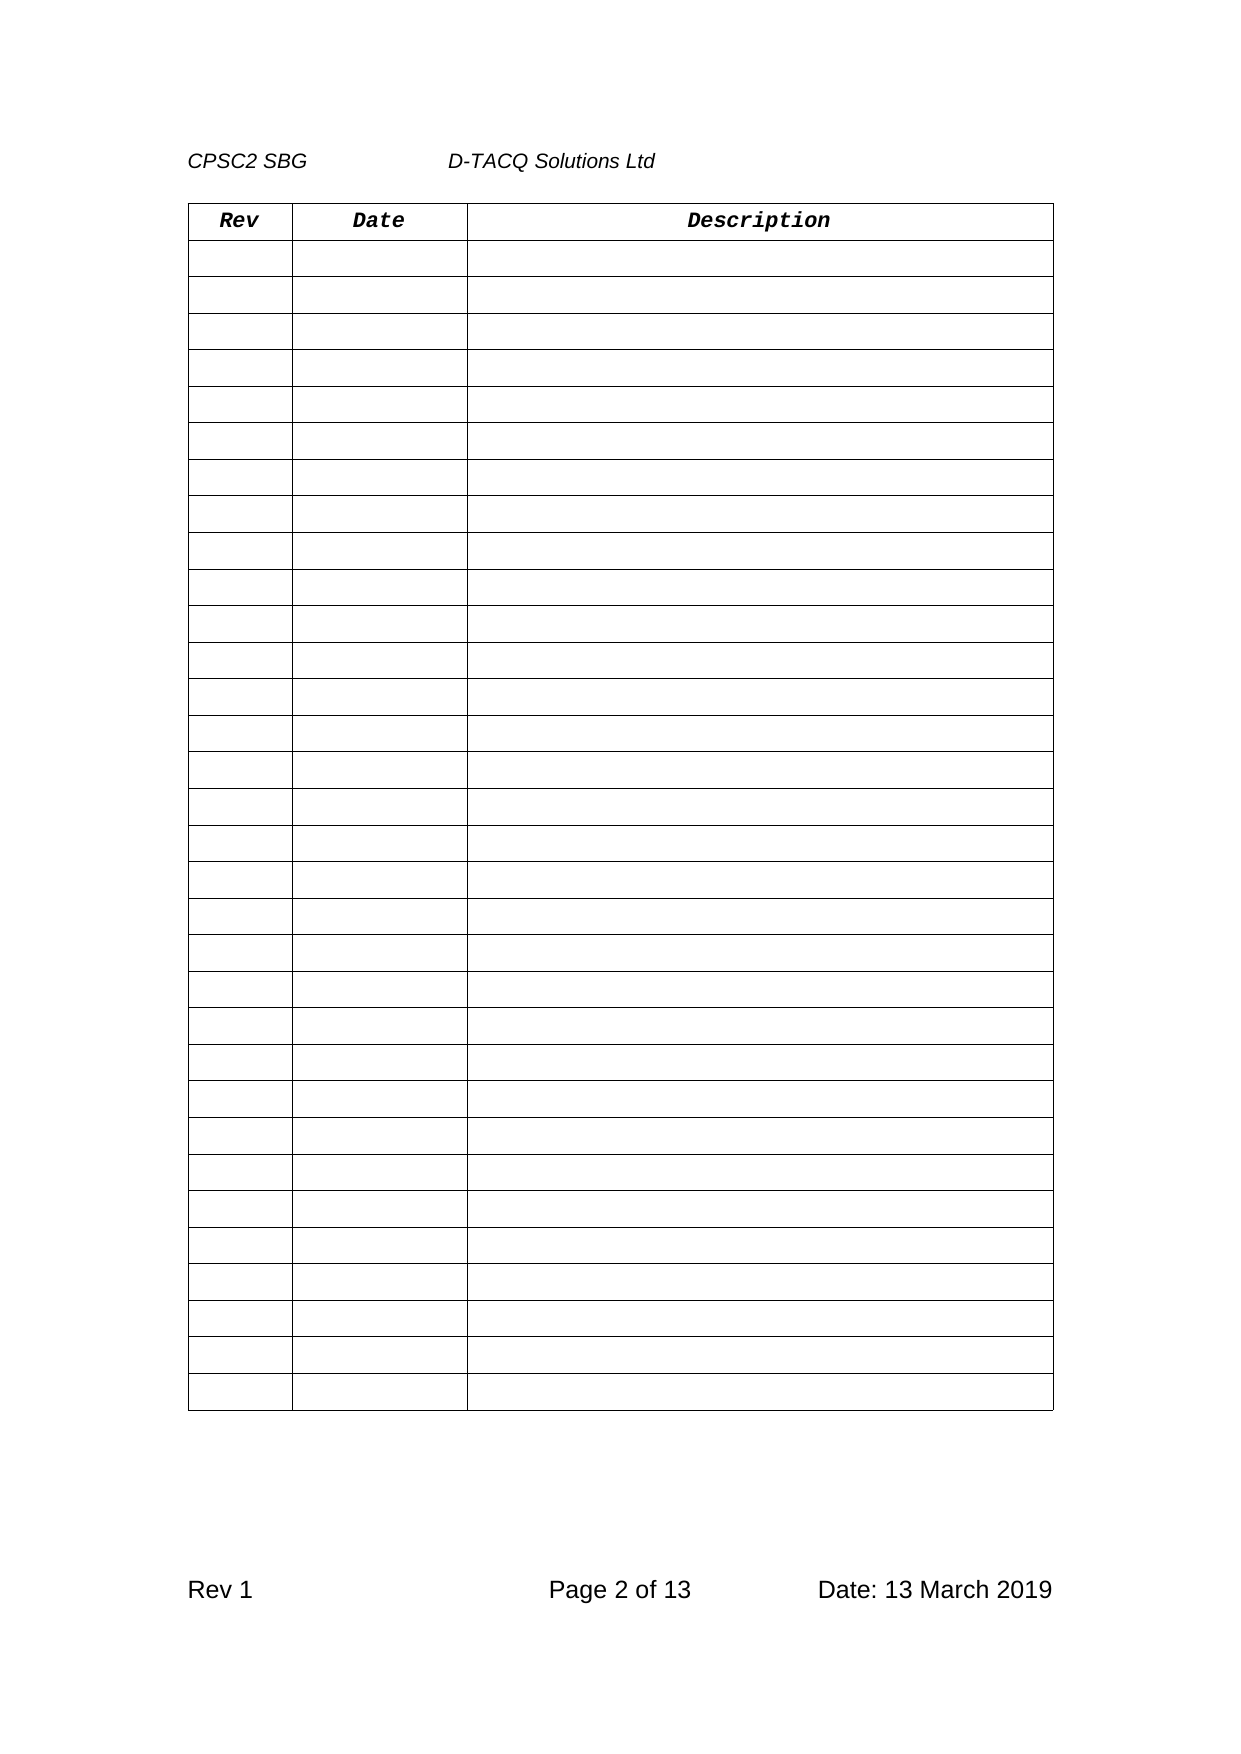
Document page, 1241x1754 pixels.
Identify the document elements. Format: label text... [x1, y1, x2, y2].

table_cell [189, 1374, 292, 1410]
table_cell [468, 1301, 1053, 1336]
table_cell [293, 387, 467, 422]
table_cell [293, 1045, 467, 1080]
table_cell [293, 1191, 467, 1227]
table_cell [293, 752, 467, 788]
table_cell [468, 460, 1053, 495]
table_cell [293, 1228, 467, 1263]
table_header Description [468, 204, 1053, 240]
table_cell [189, 387, 292, 422]
table_cell [189, 496, 292, 532]
table_cell [293, 423, 467, 459]
table_cell [293, 1264, 467, 1300]
table_cell [468, 752, 1053, 788]
table_cell [189, 423, 292, 459]
table_cell [468, 570, 1053, 605]
table_cell [293, 606, 467, 642]
table_cell [189, 570, 292, 605]
table_cell [189, 1008, 292, 1044]
table_cell [293, 533, 467, 569]
table_cell [189, 789, 292, 825]
table_cell [293, 570, 467, 605]
table_cell [468, 679, 1053, 715]
table_cell [189, 679, 292, 715]
table_cell [468, 935, 1053, 971]
table_cell [293, 314, 467, 349]
table_cell [189, 972, 292, 1007]
table_cell [468, 716, 1053, 751]
table_cell [468, 387, 1053, 422]
table_cell [189, 643, 292, 678]
table_cell [468, 1264, 1053, 1300]
table_cell [189, 350, 292, 386]
table_cell [293, 643, 467, 678]
table_cell [468, 972, 1053, 1007]
table_cell [293, 1081, 467, 1117]
table_cell [468, 899, 1053, 934]
table_cell [468, 350, 1053, 386]
table_cell [293, 716, 467, 751]
table_cell [293, 1155, 467, 1190]
table_cell [293, 460, 467, 495]
table_cell [468, 1337, 1053, 1373]
table_cell [189, 460, 292, 495]
table_cell [293, 1301, 467, 1336]
table_cell [189, 862, 292, 898]
table_cell [468, 826, 1053, 861]
table_cell [189, 1301, 292, 1336]
table_cell [189, 1045, 292, 1080]
table_cell [468, 789, 1053, 825]
table_cell [189, 1264, 292, 1300]
table_header Date [293, 204, 467, 240]
table_cell [468, 1081, 1053, 1117]
table_cell [189, 1118, 292, 1154]
table_cell [293, 862, 467, 898]
table_cell [189, 241, 292, 276]
table_cell [468, 1228, 1053, 1263]
table_cell [468, 277, 1053, 313]
table_cell [189, 1081, 292, 1117]
table_cell [293, 1337, 467, 1373]
table_cell [293, 277, 467, 313]
table_cell [189, 716, 292, 751]
table_cell [293, 972, 467, 1007]
table_cell [293, 899, 467, 934]
table_cell [468, 862, 1053, 898]
table_cell [293, 826, 467, 861]
table_cell [468, 1008, 1053, 1044]
table_cell [468, 314, 1053, 349]
table_cell [189, 899, 292, 934]
table_cell [468, 606, 1053, 642]
table_cell [293, 496, 467, 532]
table_cell [293, 789, 467, 825]
table_cell [468, 643, 1053, 678]
table_cell [293, 1008, 467, 1044]
table_cell [468, 496, 1053, 532]
table_cell [468, 1045, 1053, 1080]
table_cell [189, 1228, 292, 1263]
table_cell [189, 1337, 292, 1373]
table_cell [293, 679, 467, 715]
table_cell [189, 606, 292, 642]
table_cell [468, 1191, 1053, 1227]
table_header Rev [189, 204, 292, 240]
table_cell [189, 826, 292, 861]
table_cell [189, 1155, 292, 1190]
table_cell [189, 935, 292, 971]
table_cell [468, 1374, 1053, 1410]
table_cell [189, 1191, 292, 1227]
table_cell [468, 1155, 1053, 1190]
table_cell [468, 1118, 1053, 1154]
table_cell [468, 423, 1053, 459]
table_cell [468, 241, 1053, 276]
table_cell [468, 533, 1053, 569]
table_cell [189, 752, 292, 788]
table_cell [293, 1118, 467, 1154]
table_cell [189, 314, 292, 349]
table_cell [293, 350, 467, 386]
table_cell [189, 533, 292, 569]
table_cell [293, 1374, 467, 1410]
table_cell [293, 935, 467, 971]
table_cell [293, 241, 467, 276]
table_cell [189, 277, 292, 313]
